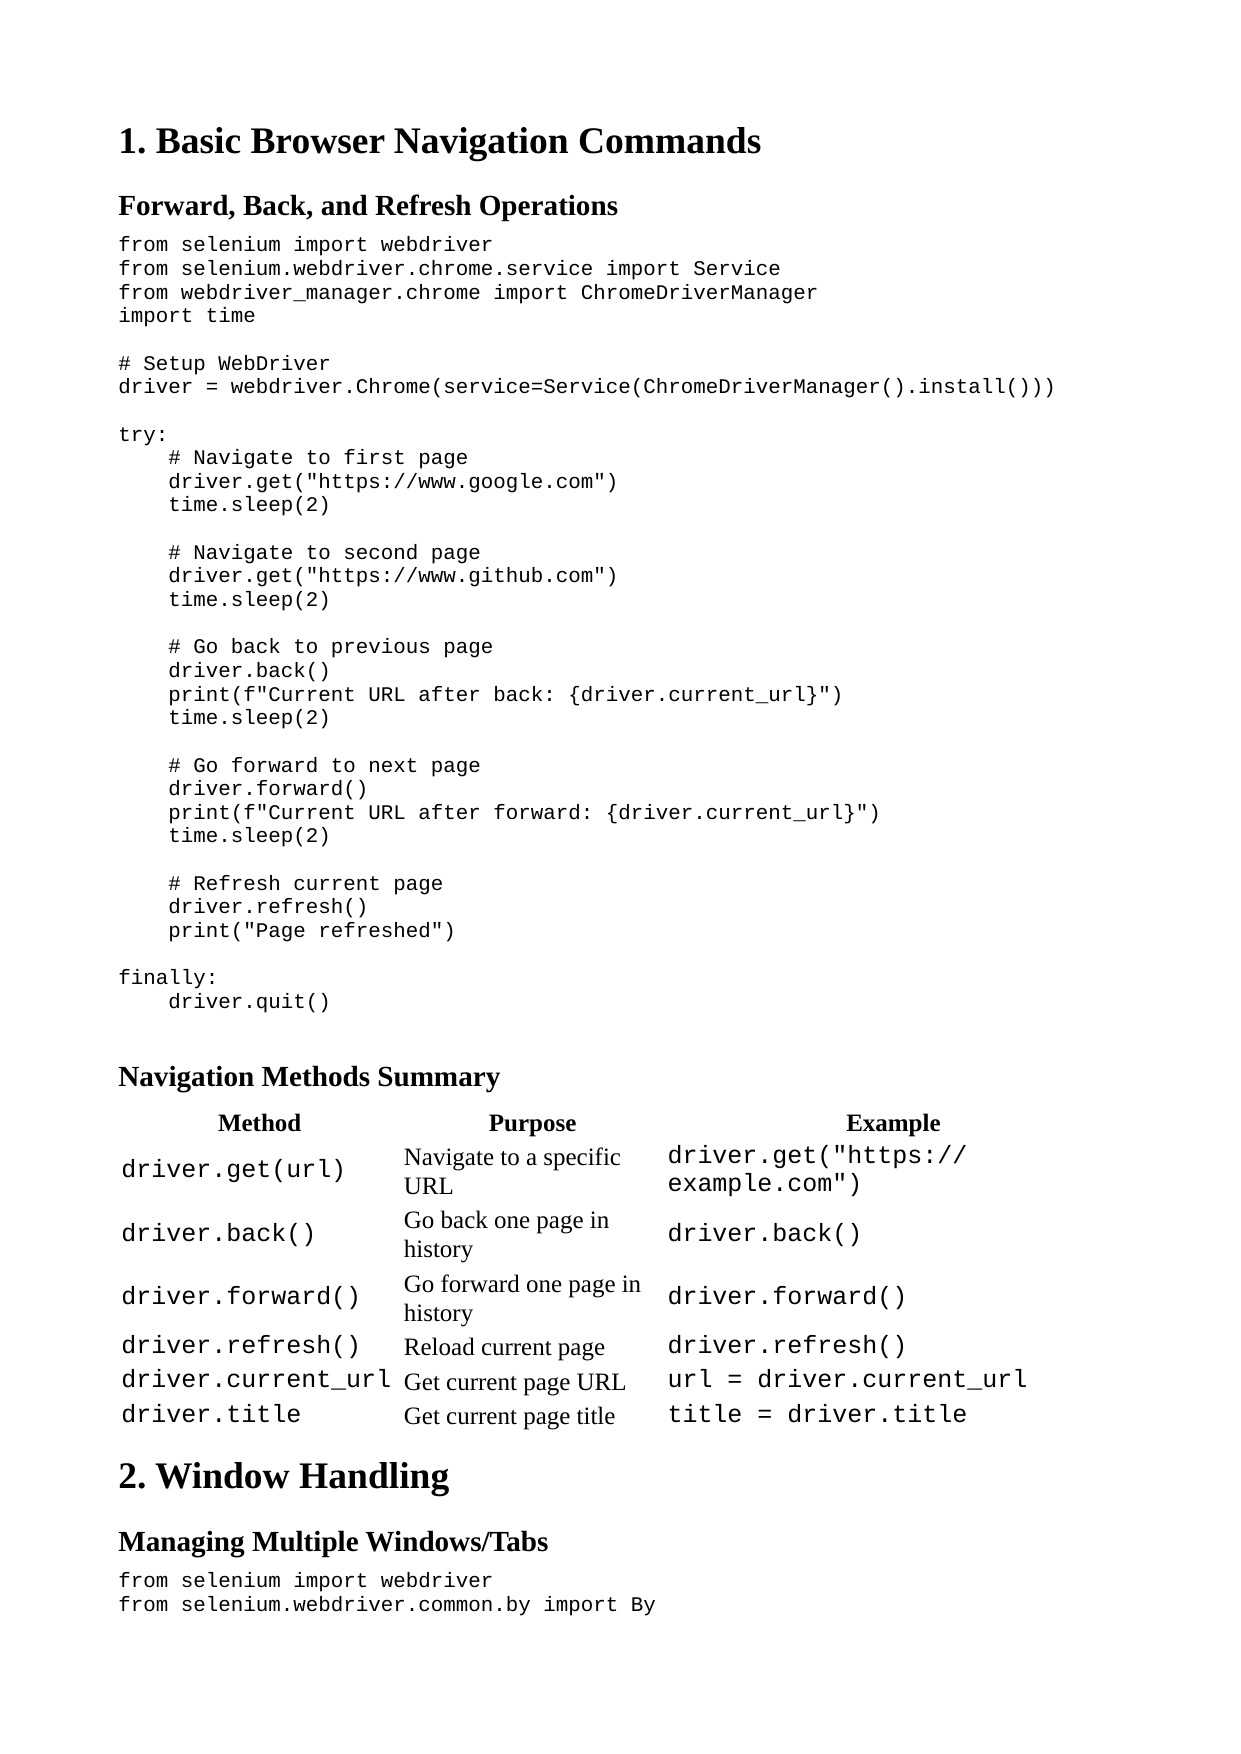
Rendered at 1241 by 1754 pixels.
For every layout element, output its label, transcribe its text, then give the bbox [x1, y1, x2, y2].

table_cell Go back one page in history [401, 1203, 664, 1266]
subtitle Managing Multiple Windows/Tabs [118, 1524, 1122, 1558]
text from selenium import webdriver [118, 234, 1122, 258]
text # Refresh current page [118, 873, 1122, 896]
text import time [118, 305, 1122, 329]
table_cell driver.title [118, 1399, 401, 1433]
text try: [118, 423, 1122, 447]
text from selenium.webdriver.common.by import By [118, 1594, 1122, 1617]
table_cell driver.current_url [118, 1364, 401, 1398]
table_cell url = driver.current_url [664, 1364, 1122, 1398]
table_cell driver.back() [664, 1203, 1122, 1266]
text print(f"Current URL after back: {driver.current_url}") [118, 684, 1122, 707]
text from webdriver_manager.chrome import ChromeDriverManager [118, 282, 1122, 305]
table_cell Get current page title [401, 1399, 664, 1433]
text driver.quit() [118, 991, 1122, 1015]
subtitle 1. Basic Browser Navigation Commands [118, 118, 1122, 161]
table_cell driver.get("https://example.com") [664, 1139, 1122, 1203]
subtitle Forward, Back, and Refresh Operations [118, 188, 1122, 222]
table_header Example [664, 1105, 1122, 1139]
table_cell title = driver.title [664, 1399, 1122, 1433]
text driver.get("https://www.google.com") [118, 471, 1122, 494]
table_cell driver.back() [118, 1203, 401, 1266]
text time.sleep(2) [118, 589, 1122, 613]
subtitle Navigation Methods Summary [118, 1059, 1122, 1092]
text # Setup WebDriver [118, 353, 1122, 376]
table_cell driver.refresh() [118, 1329, 401, 1364]
table_header Method [118, 1105, 401, 1139]
text time.sleep(2) [118, 494, 1122, 518]
text # Navigate to second page [118, 542, 1122, 565]
table_cell Navigate to a specific URL [401, 1139, 664, 1203]
table_cell Reload current page [401, 1329, 664, 1364]
text finally: [118, 967, 1122, 991]
text driver.get("https://www.github.com") [118, 565, 1122, 589]
text driver.refresh() [118, 896, 1122, 920]
table_cell Get current page URL [401, 1364, 664, 1398]
text print(f"Current URL after forward: {driver.current_url}") [118, 802, 1122, 826]
text from selenium.webdriver.chrome.service import Service [118, 258, 1122, 282]
table_cell driver.refresh() [664, 1329, 1122, 1364]
text driver.back() [118, 660, 1122, 684]
text # Go forward to next page [118, 754, 1122, 778]
text # Navigate to first page [118, 447, 1122, 471]
table_cell Go forward one page in history [401, 1266, 664, 1329]
text time.sleep(2) [118, 707, 1122, 731]
text driver = webdriver.Chrome(service=Service(ChromeDriverManager().install())) [118, 376, 1122, 400]
subtitle 2. Window Handling [118, 1454, 1122, 1497]
text from selenium import webdriver [118, 1570, 1122, 1594]
table_cell driver.forward() [664, 1266, 1122, 1329]
text driver.forward() [118, 778, 1122, 802]
text # Go back to previous page [118, 636, 1122, 660]
table_cell driver.forward() [118, 1266, 401, 1329]
text time.sleep(2) [118, 826, 1122, 849]
table_header Purpose [401, 1105, 664, 1139]
table_cell driver.get(url) [118, 1139, 401, 1203]
text print("Page refreshed") [118, 920, 1122, 944]
